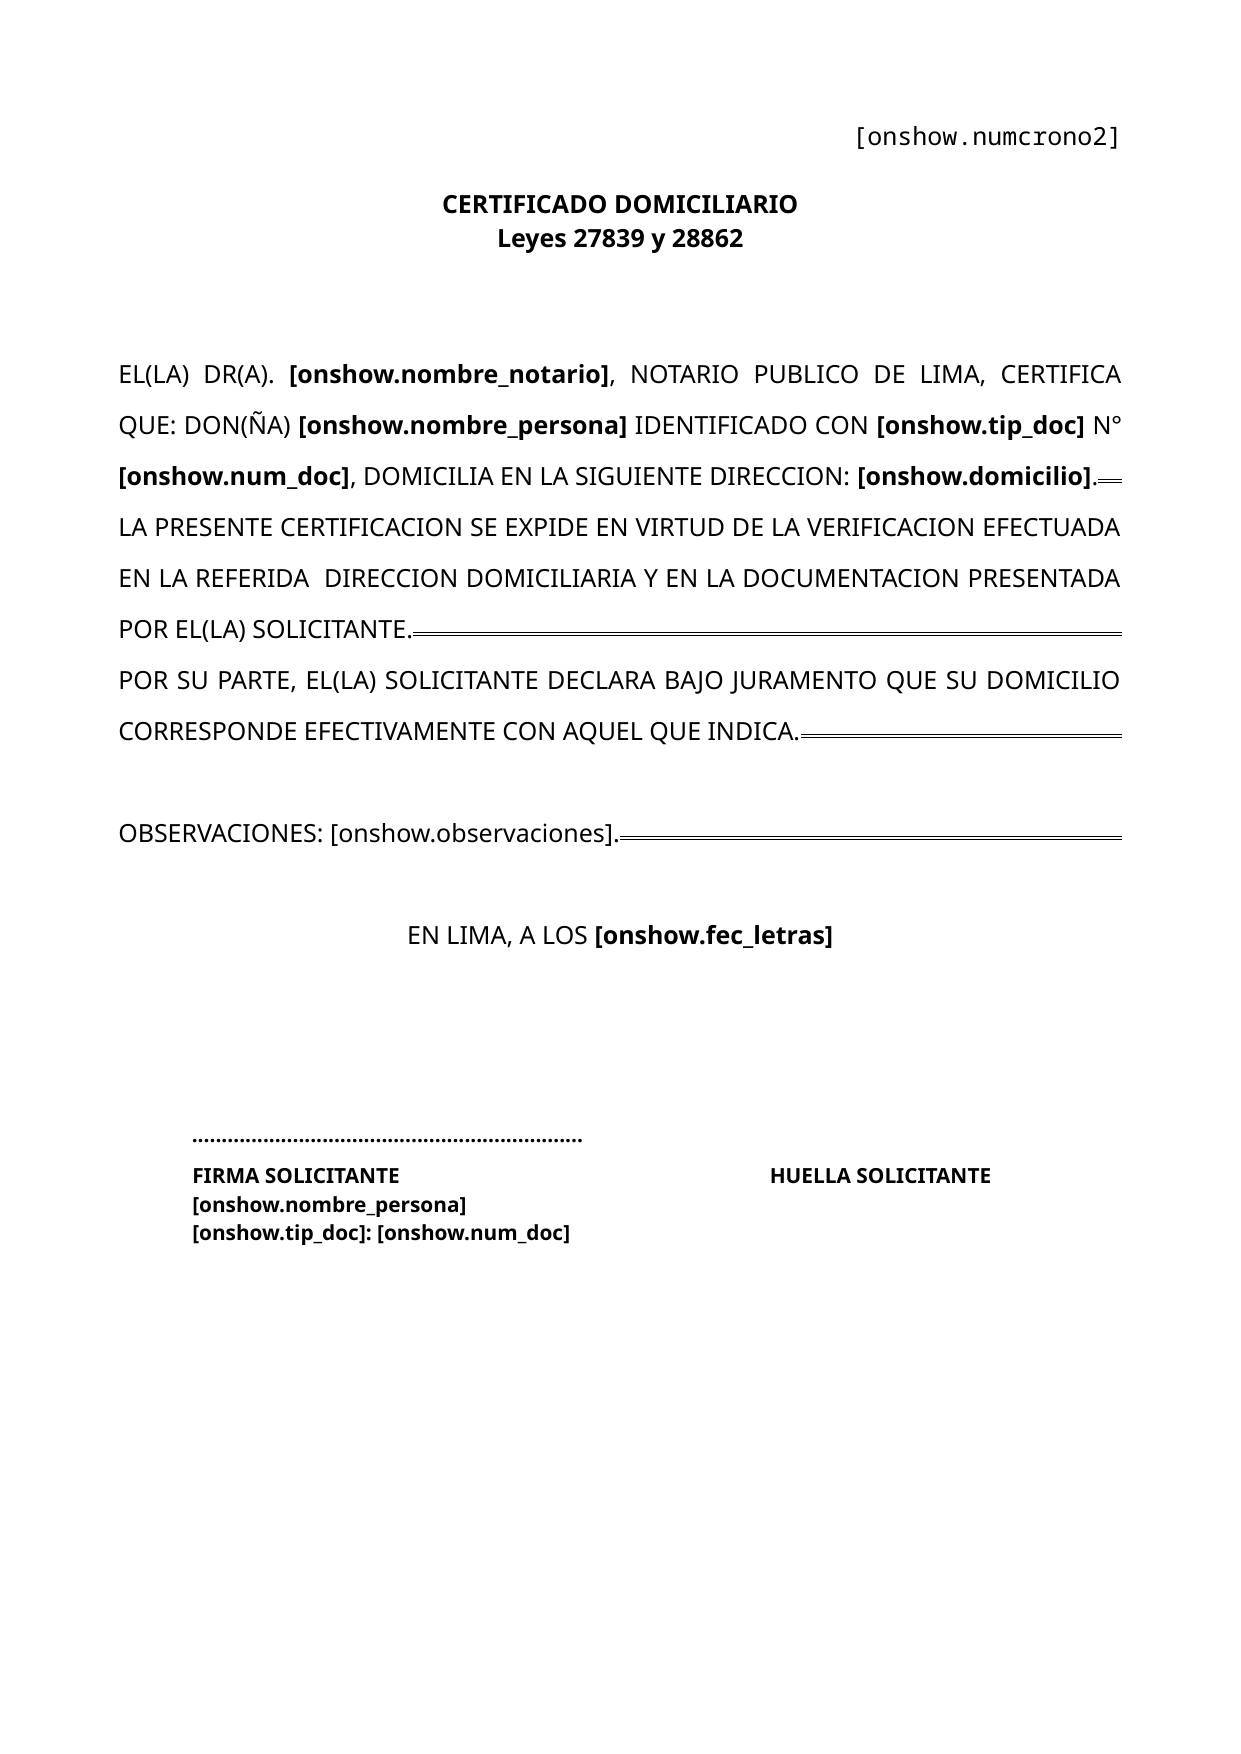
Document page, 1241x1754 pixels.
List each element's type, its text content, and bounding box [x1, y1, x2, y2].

text OBSERVACIONES: [onshow.observaciones]. [118, 816, 1122, 850]
text FIRMA SOLICITANTE HUELLA SOLICITANTE [192, 1162, 1122, 1190]
text EL(LA) DR(A). [onshow.nombre_notario], NOTARIO PUBLICO DE LIMA, CERTIFICA QUE: DON(ÑA) [onshow.nombre_persona] IDENTIFICADO CON [onshow.tip_doc] N° [onshow.num_doc], DOMICILIA EN LA SIGUIENTE DIRECCION: [onshow.domicilio]. [118, 357, 1122, 493]
text .................................................................. [118, 1121, 1122, 1149]
text [onshow.numcrono2] [118, 118, 1122, 152]
text CERTIFICADO DOMICILIARIO [118, 186, 1122, 220]
text LA PRESENTE CERTIFICACION SE EXPIDE EN VIRTUD DE LA VERIFICACION EFECTUADA EN LA REFERIDA DIRECCION DOMICILIARIA Y EN LA DOCUMENTACION PRESENTADA POR EL(LA) SOLICITANTE. [118, 510, 1122, 646]
text POR SU PARTE, EL(LA) SOLICITANTE DECLARA BAJO JURAMENTO QUE SU DOMICILIO CORRESPONDE EFECTIVAMENTE CON AQUEL QUE INDICA. [118, 663, 1122, 748]
text [onshow.nombre_persona] [192, 1190, 1122, 1218]
text [onshow.tip_doc]: [onshow.num_doc] [192, 1218, 1122, 1247]
text Leyes 27839 y 28862 [118, 220, 1122, 254]
text EN LIMA, A LOS [onshow.fec_letras] [118, 918, 1122, 952]
